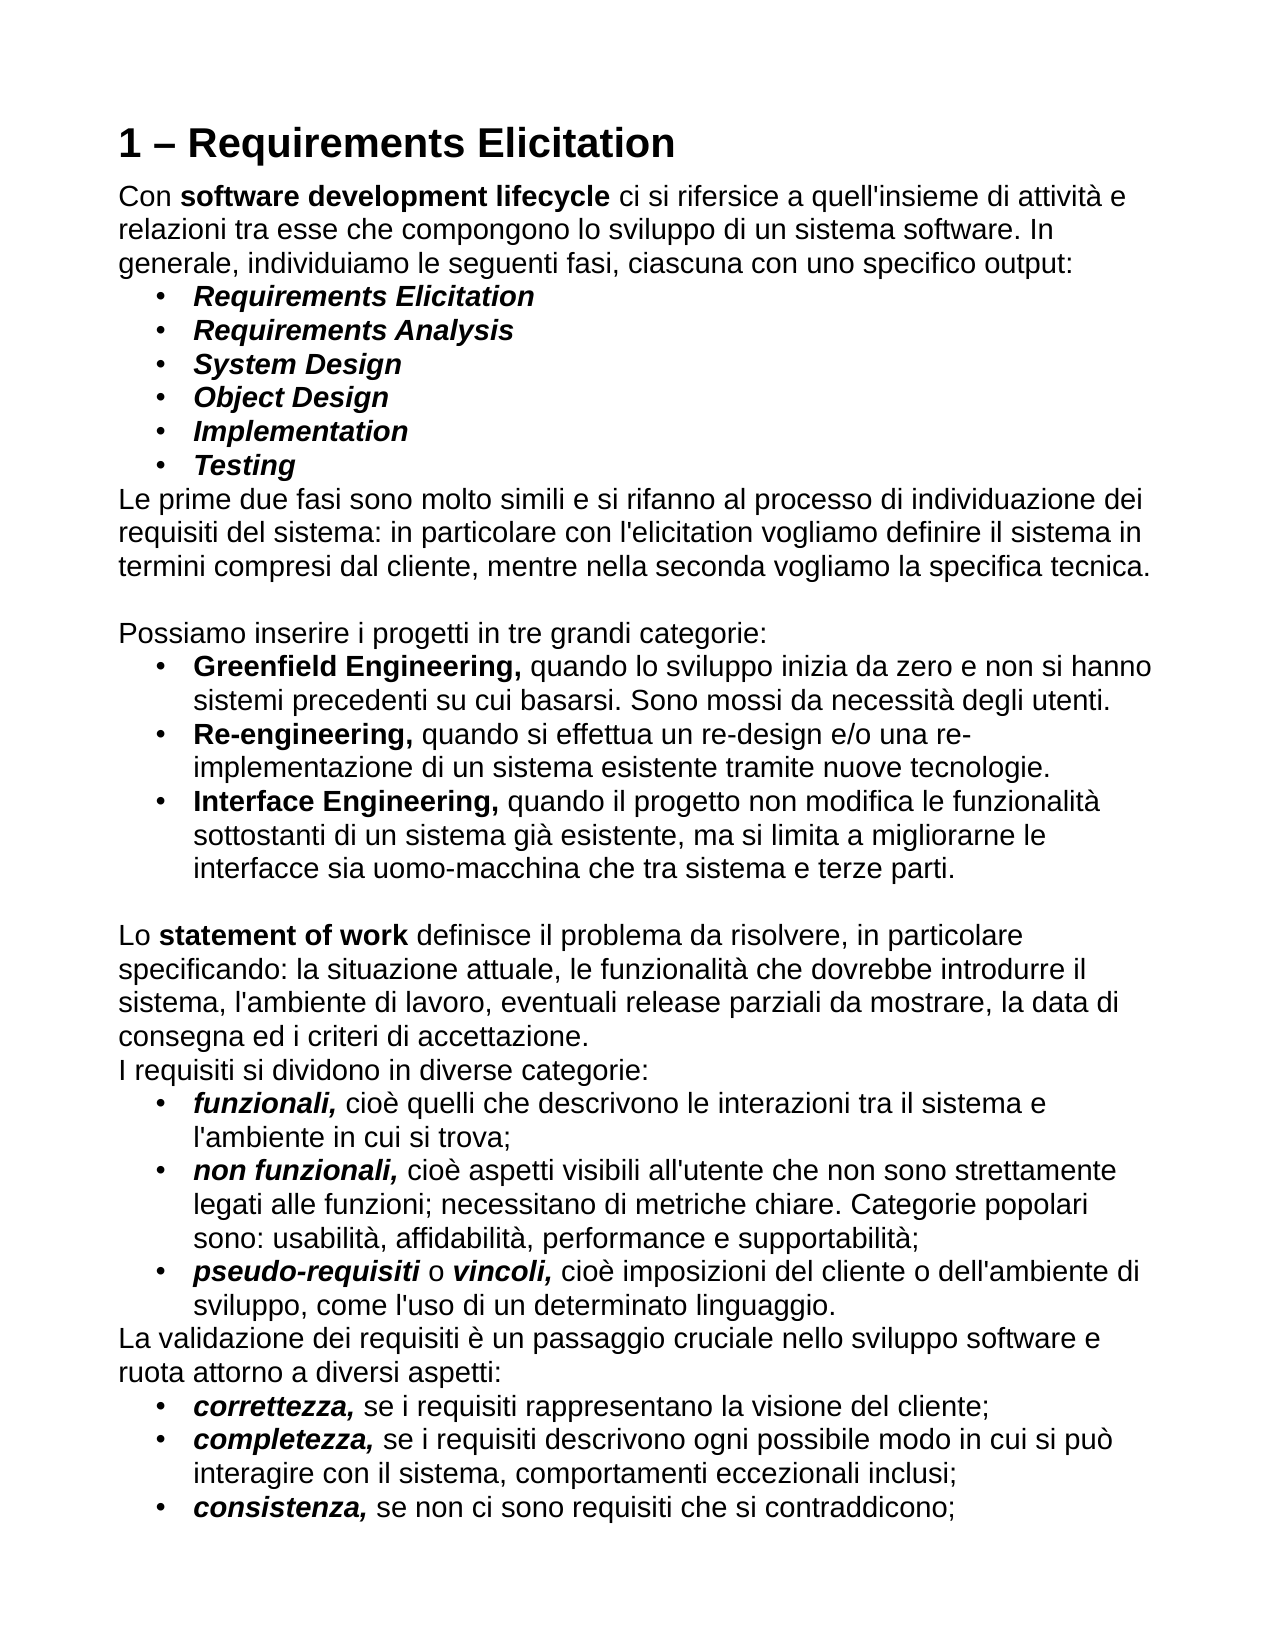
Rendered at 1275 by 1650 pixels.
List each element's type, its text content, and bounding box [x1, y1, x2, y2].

subtitle 1 – Requirements Elicitation [118, 118, 1157, 166]
text Le prime due fasi sono molto simili e si rifanno al processo di individuazione dei requisiti del sistema: in particolare con l'elicitation vogliamo definire il sistema in termini compresi dal cliente, mentre nella seconda vogliamo la specifica tecnica. [118, 482, 1157, 582]
list correttezza, se i requisiti rappresentano la visione del cliente; [156, 1388, 1157, 1422]
list Requirements Analysis [156, 313, 1157, 347]
list System Design [156, 347, 1157, 380]
list Greenfield Engineering, quando lo sviluppo inizia da zero e non si hanno sistemi precedenti su cui basarsi. Sono mossi da necessità degli utenti. [156, 649, 1157, 717]
list Testing [156, 448, 1157, 482]
text Possiamo inserire i progetti in tre grandi categorie: [118, 616, 1157, 649]
list completezza, se i requisiti descrivono ogni possibile modo in cui si può interagire con il sistema, comportamenti eccezionali inclusi; [156, 1422, 1157, 1489]
list pseudo-requisiti o vincoli, cioè imposizioni del cliente o dell'ambiente di sviluppo, come l'uso di un determinato linguaggio. [156, 1254, 1157, 1321]
list Implementation [156, 414, 1157, 448]
list Requirements Elicitation [156, 279, 1157, 313]
text Lo statement of work definisce il problema da risolvere, in particolare specificando: la situazione attuale, le funzionalità che dovrebbe introdurre il sistema, l'ambiente di lavoro, eventuali release parziali da mostrare, la data di consegna ed i criteri di accettazione. [118, 918, 1157, 1052]
list Object Design [156, 380, 1157, 414]
list consistenza, se non ci sono requisiti che si contraddicono; [156, 1489, 1157, 1523]
text La validazione dei requisiti è un passaggio cruciale nello sviluppo software e ruota attorno a diversi aspetti: [118, 1321, 1157, 1388]
list Re-engineering, quando si effettua un re-design e/o una re-implementazione di un sistema esistente tramite nuove tecnologie. [156, 717, 1157, 784]
list Interface Engineering, quando il progetto non modifica le funzionalità sottostanti di un sistema già esistente, ma si limita a migliorarne le interfacce sia uomo-macchina che tra sistema e terze parti. [156, 784, 1157, 885]
list non funzionali, cioè aspetti visibili all'utente che non sono strettamente legati alle funzioni; necessitano di metriche chiare. Categorie popolari sono: usabilità, affidabilità, performance e supportabilità; [156, 1153, 1157, 1254]
text Con software development lifecycle ci si rifersice a quell'insieme di attività e relazioni tra esse che compongono lo sviluppo di un sistema software. In generale, individuiamo le seguenti fasi, ciascuna con uno specifico output: [118, 178, 1157, 279]
list funzionali, cioè quelli che descrivono le interazioni tra il sistema e l'ambiente in cui si trova; [156, 1086, 1157, 1153]
text I requisiti si dividono in diverse categorie: [118, 1052, 1157, 1086]
